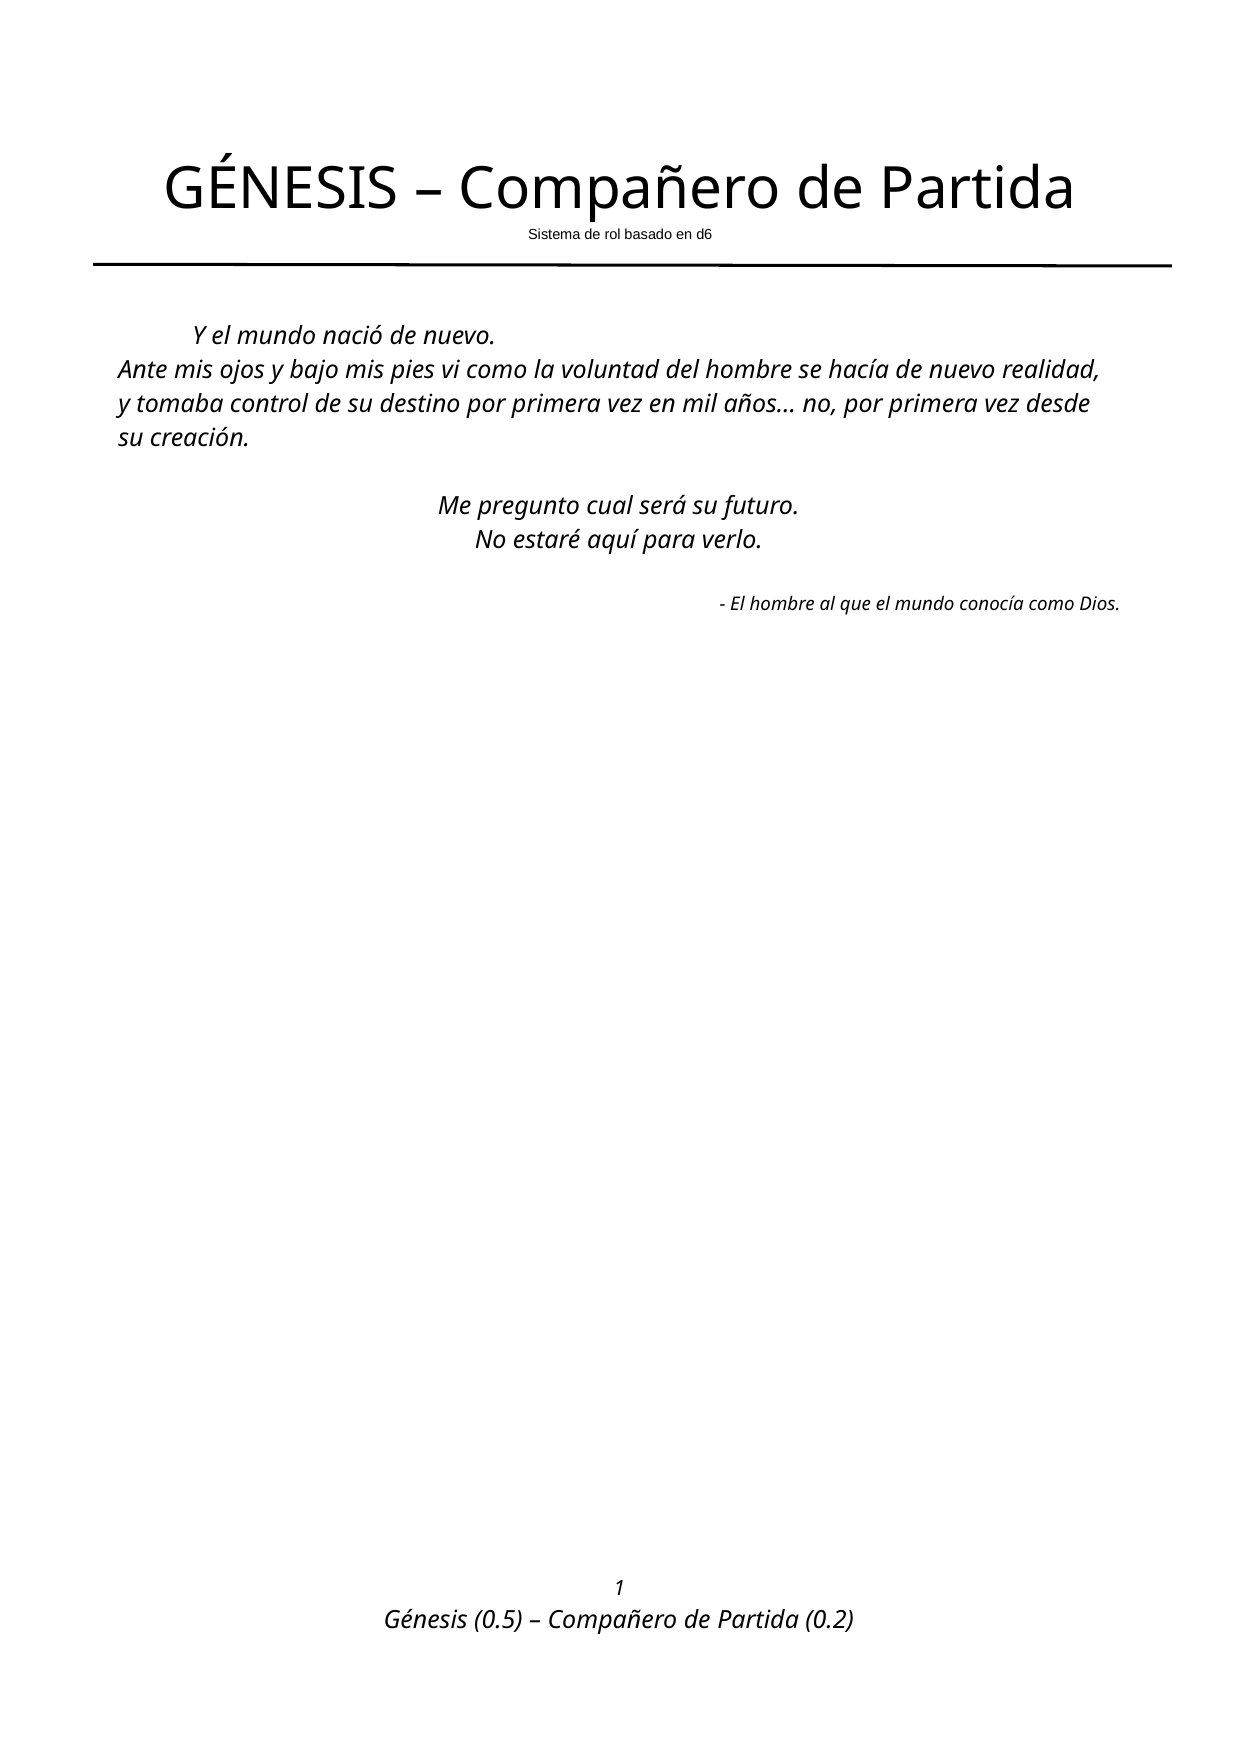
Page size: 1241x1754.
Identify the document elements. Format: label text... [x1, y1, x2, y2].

text Sistema de rol basado en d6 [118, 226, 1122, 255]
text No estaré aquí para verlo. [118, 522, 1122, 556]
text Y el mundo nació de nuevo. [118, 318, 1122, 352]
text Ante mis ojos y bajo mis pies vi como la voluntad del hombre se hacía de nuevo realidad, y tomaba control de su destino por primera vez en mil años… no, por primera vez desde su creación. [118, 352, 1122, 454]
text - El hombre al que el mundo conocía como Dios. [118, 590, 1122, 616]
text Me pregunto cual será su futuro. [118, 488, 1122, 522]
text GÉNESIS – Compañero de Partida [118, 147, 1122, 226]
